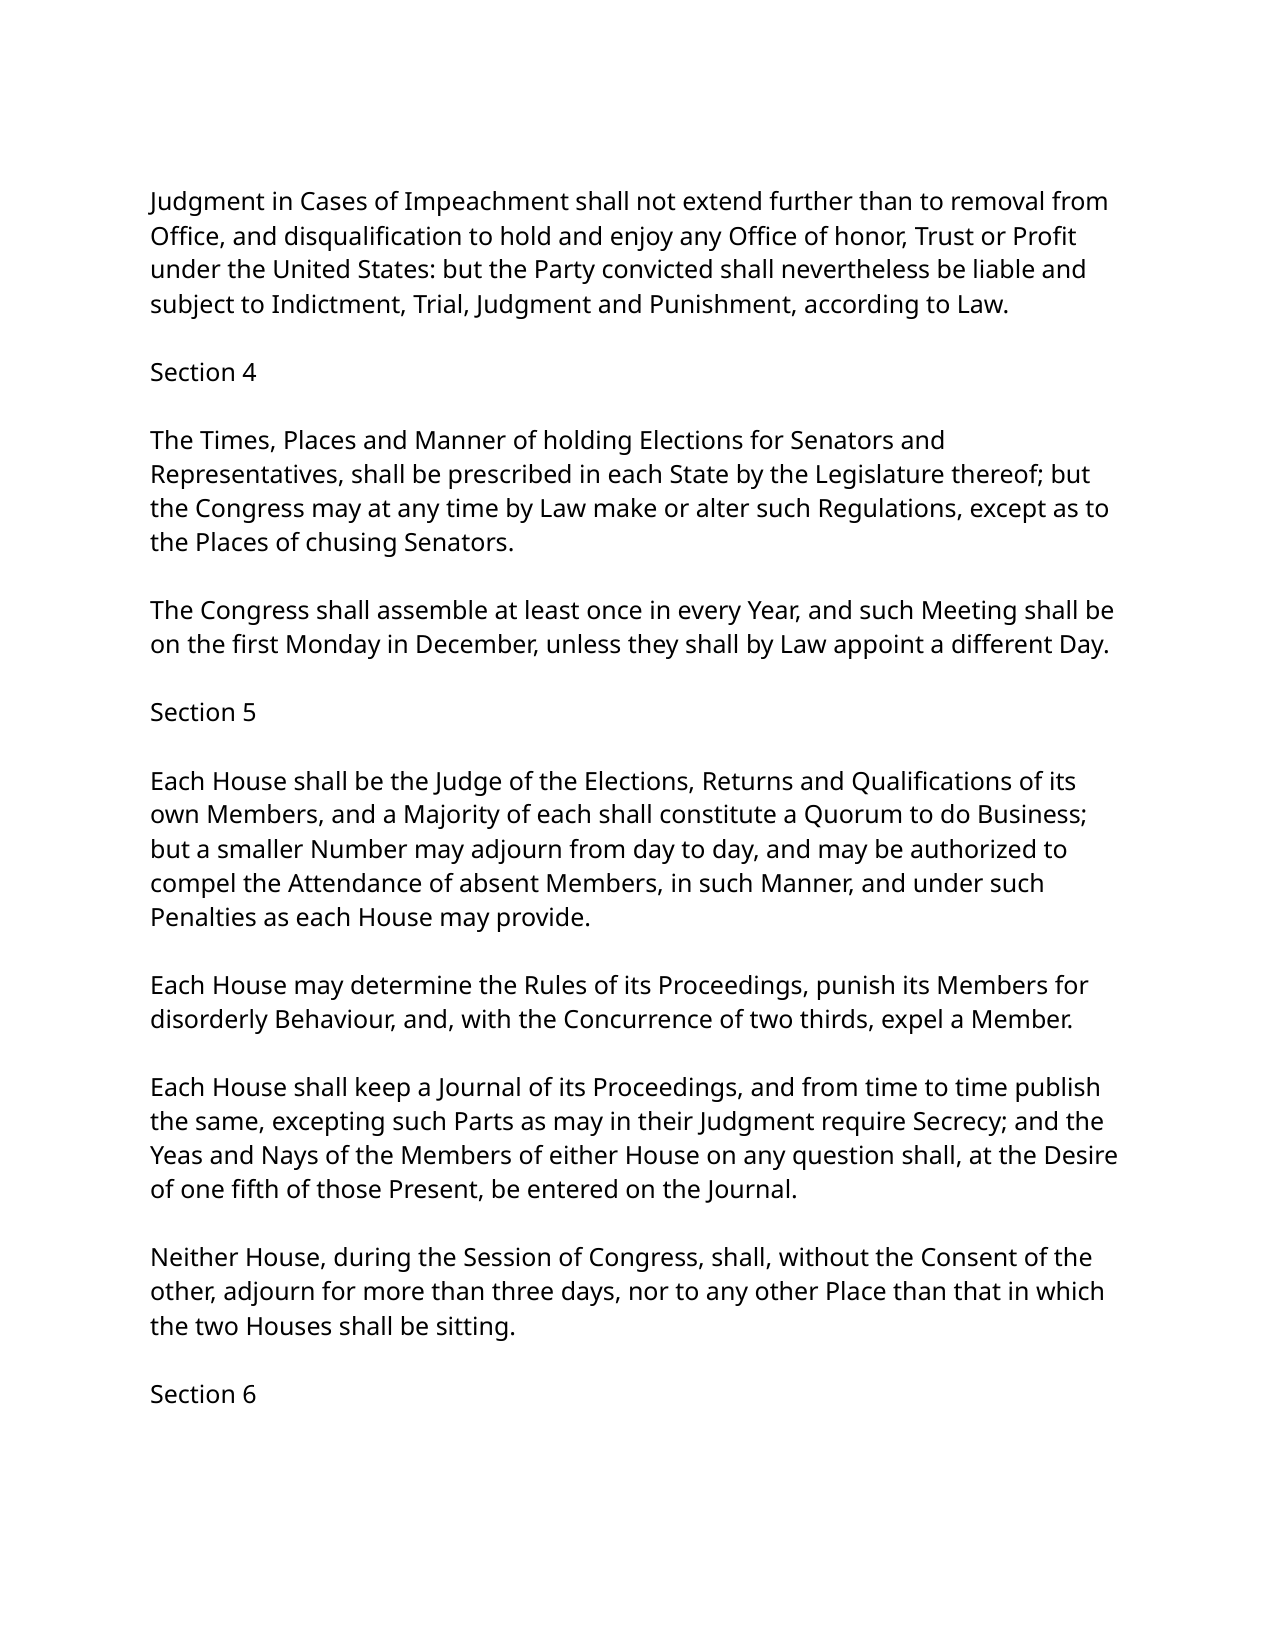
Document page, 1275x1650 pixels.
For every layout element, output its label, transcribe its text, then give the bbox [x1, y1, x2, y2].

text Section 5 [150, 695, 1125, 729]
text Section 6 [150, 1376, 1125, 1410]
text Each House may determine the Rules of its Proceedings, punish its Members for disorderly Behaviour, and, with the Concurrence of two thirds, expel a Member. [150, 967, 1125, 1036]
text Each House shall keep a Journal of its Proceedings, and from time to time publish the same, excepting such Parts as may in their Judgment require Secrecy; and the Yeas and Nays of the Members of either House on any question shall, at the Desire of one fifth of those Present, be entered on the Journal. [150, 1070, 1125, 1206]
text Neither House, during the Session of Congress, shall, without the Consent of the other, adjourn for more than three days, nor to any other Place than that in which the two Houses shall be sitting. [150, 1240, 1125, 1342]
text Section 4 [150, 354, 1125, 388]
text Judgment in Cases of Impeachment shall not extend further than to removal from Office, and disqualification to hold and enjoy any Office of honor, Trust or Profit under the United States: but the Party convicted shall nevertheless be liable and subject to Indictment, Trial, Judgment and Punishment, according to Law. [150, 184, 1125, 320]
text Each House shall be the Judge of the Elections, Returns and Qualifications of its own Members, and a Majority of each shall constitute a Quorum to do Business; but a smaller Number may adjourn from day to day, and may be authorized to compel the Attendance of absent Members, in such Manner, and under such Penalties as each House may provide. [150, 763, 1125, 933]
text The Congress shall assemble at least once in every Year, and such Meeting shall be on the first Monday in December, unless they shall by Law appoint a different Day. [150, 593, 1125, 661]
text The Times, Places and Manner of holding Elections for Senators and Representatives, shall be prescribed in each State by the Legislature thereof; but the Congress may at any time by Law make or alter such Regulations, except as to the Places of chusing Senators. [150, 422, 1125, 559]
